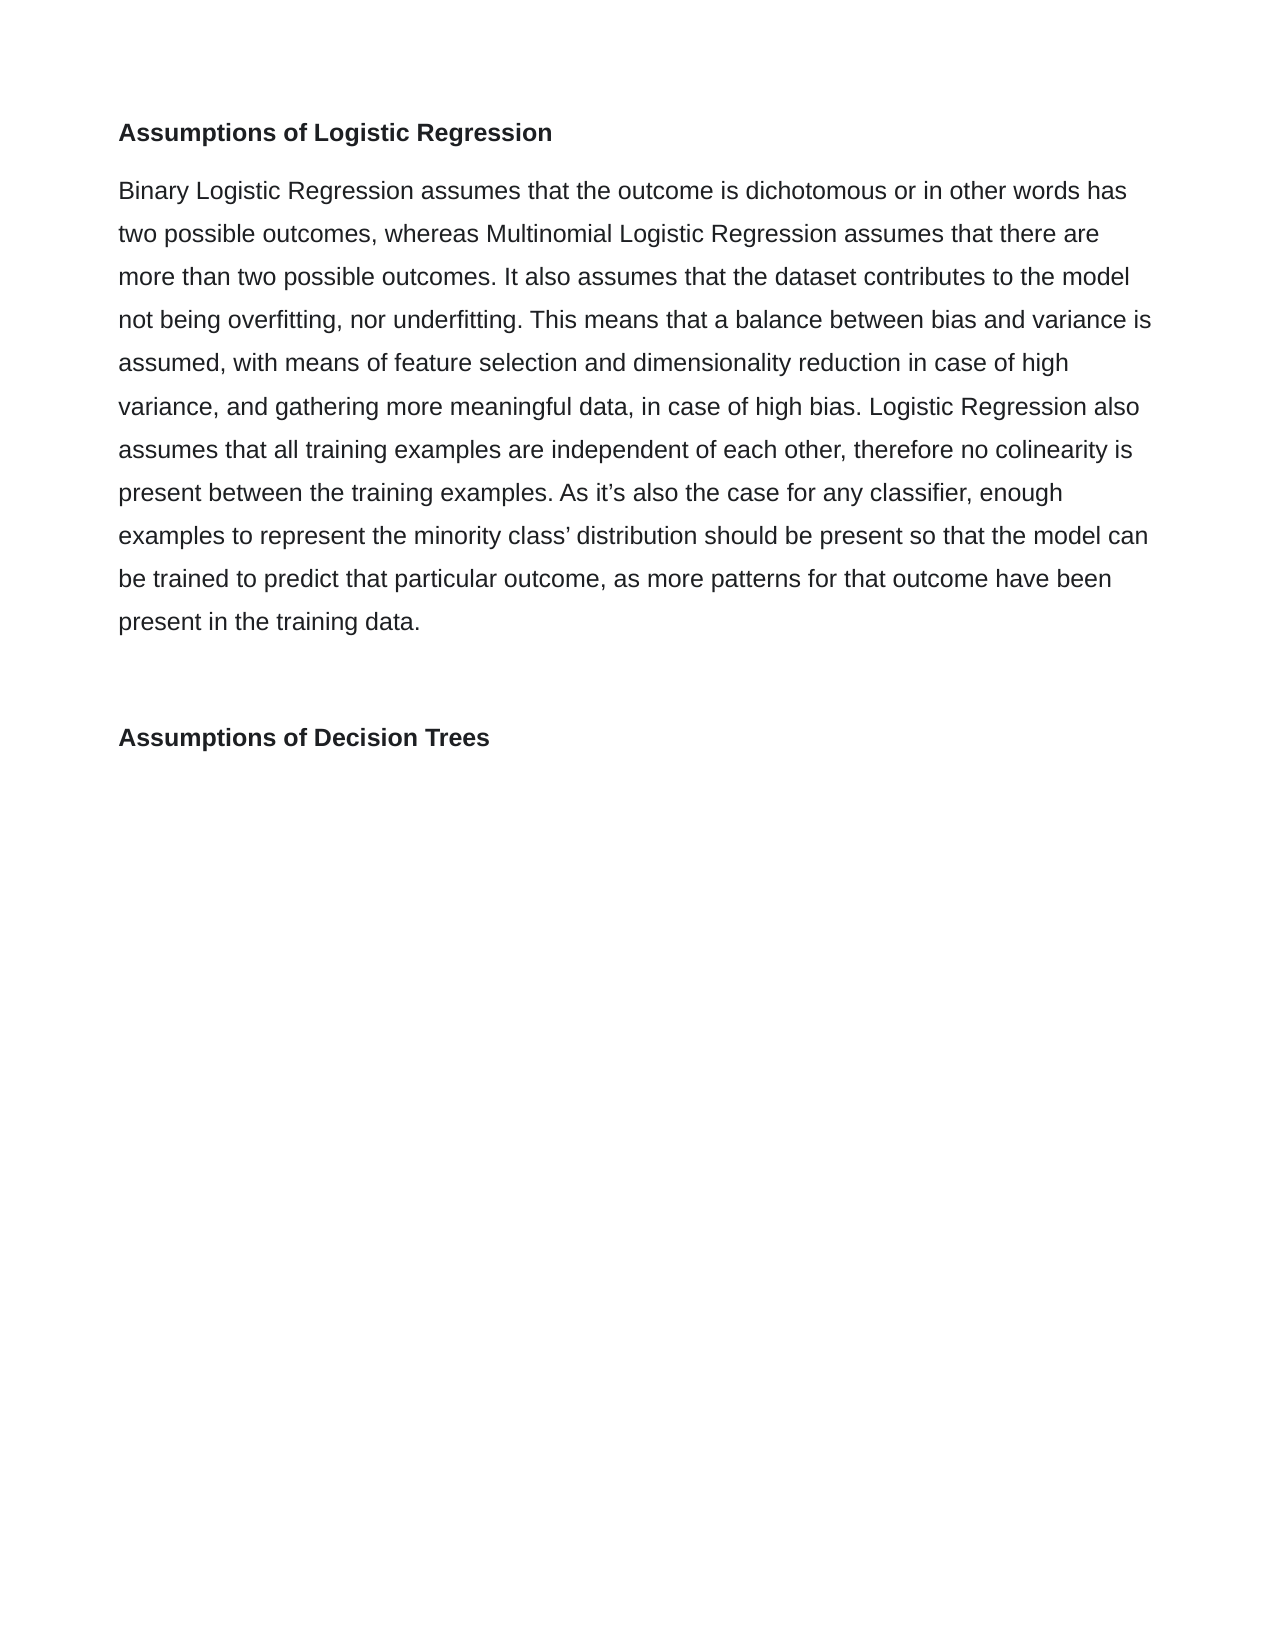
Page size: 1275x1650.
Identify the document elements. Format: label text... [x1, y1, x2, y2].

text Assumptions of Logistic Regression [118, 118, 1157, 147]
text Binary Logistic Regression assumes that the outcome is dichotomous or in other words has two possible outcomes, whereas Multinomial Logistic Regression assumes that there are more than two possible outcomes. It also assumes that the dataset contributes to the model not being overfitting, nor underfitting. This means that a balance between bias and variance is assumed, with means of feature selection and dimensionality reduction in case of high variance, and gathering more meaningful data, in case of high bias. Logistic Regression also assumes that all training examples are independent of each other, therefore no colinearity is present between the training examples. As it’s also the case for any classifier, enough examples to represent the minority class’ distribution should be present so that the model can be trained to predict that particular outcome, as more patterns for that outcome have been present in the training data. [118, 176, 1157, 636]
text Assumptions of Decision Trees [118, 722, 1157, 751]
